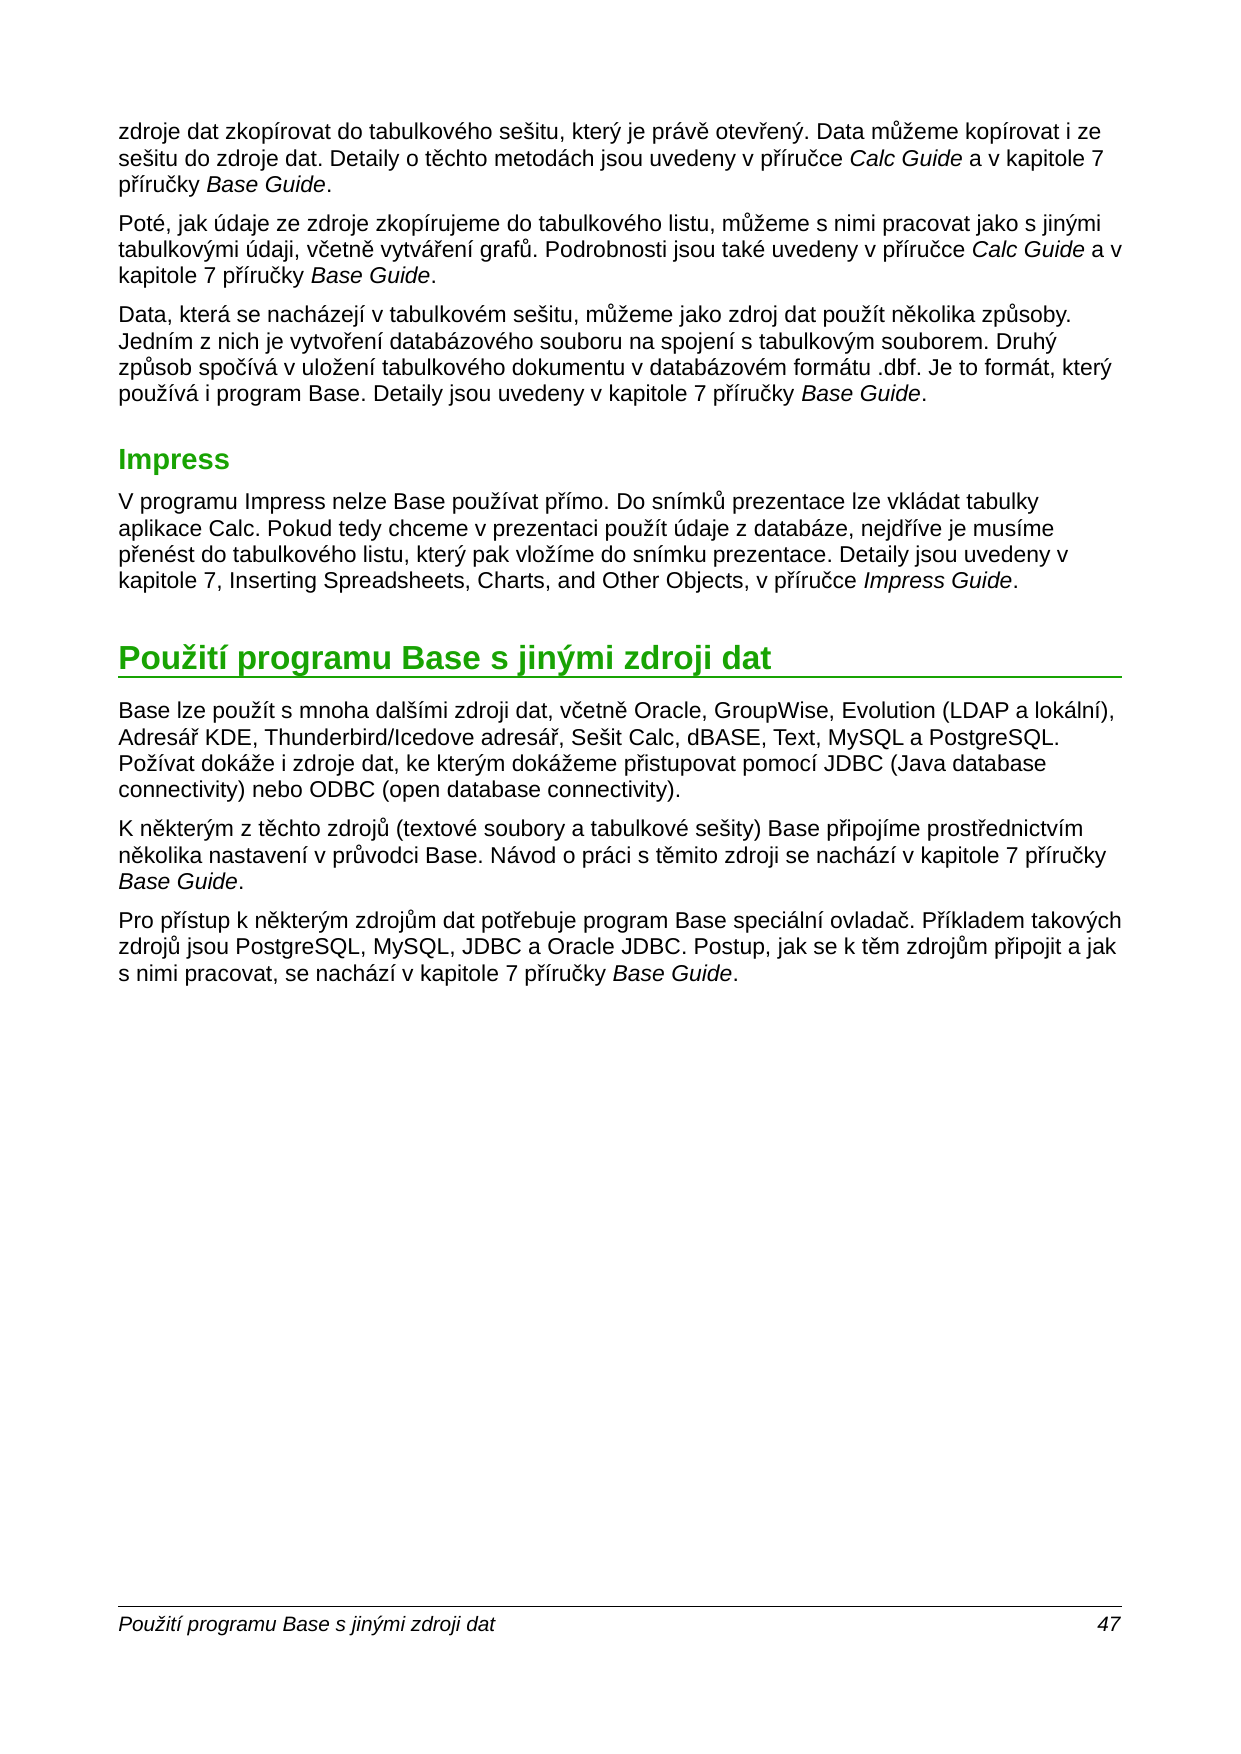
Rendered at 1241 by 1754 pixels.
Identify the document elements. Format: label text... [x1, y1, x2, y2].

text zdroje dat zkopírovat do tabulkového sešitu, který je právě otevřený. Data můžeme kopírovat i ze sešitu do zdroje dat. Detaily o těchto metodách jsou uvedeny v příručce Calc Guide a v kapitole 7 příručky Base Guide. [118, 118, 1122, 197]
text Poté, jak údaje ze zdroje zkopírujeme do tabulkového listu, můžeme s nimi pracovat jako s jinými tabulkovými údaji, včetně vytváření grafů. Podrobnosti jsou také uvedeny v příručce Calc Guide a v kapitole 7 příručky Base Guide. [118, 210, 1122, 289]
text K některým z těchto zdrojů (textové soubory a tabulkové sešity) Base připojíme prostřednictvím několika nastavení v průvodci Base. Návod o práci s těmito zdroji se nachází v kapitole 7 příručky Base Guide. [118, 815, 1122, 894]
text Base lze použít s mnoha dalšími zdroji dat, včetně Oracle, GroupWise, Evolution (LDAP a lokální), Adresář KDE, Thunderbird/Icedove adresář, Sešit Calc, dBASE, Text, MySQL a PostgreSQL. Požívat dokáže i zdroje dat, ke kterým dokážeme přistupovat pomocí JDBC (Java database connectivity) nebo ODBC (open database connectivity). [118, 697, 1122, 803]
subtitle Impress [118, 442, 1122, 476]
text Pro přístup k některým zdrojům dat potřebuje program Base speciální ovladač. Příkladem takových zdrojů jsou PostgreSQL, MySQL, JDBC a Oracle JDBC. Postup, jak se k těm zdrojům připojit a jak s nimi pracovat, se nachází v kapitole 7 příručky Base Guide. [118, 907, 1122, 986]
subtitle Použití programu Base s jinými zdroji dat [118, 638, 1122, 676]
text Data, která se nacházejí v tabulkovém sešitu, můžeme jako zdroj dat použít několika způsoby. Jedním z nich je vytvoření databázového souboru na spojení s tabulkovým souborem. Druhý způsob spočívá v uložení tabulkového dokumentu v databázovém formátu .dbf. Je to formát, který používá i program Base. Detaily jsou uvedeny v kapitole 7 příručky Base Guide. [118, 301, 1122, 407]
text V programu Impress nelze Base používat přímo. Do snímků prezentace lze vkládat tabulky aplikace Calc. Pokud tedy chceme v prezentaci použít údaje z databáze, nejdříve je musíme přenést do tabulkového listu, který pak vložíme do snímku prezentace. Detaily jsou uvedeny v kapitole 7, Inserting Spreadsheets, Charts, and Other Objects, v příručce Impress Guide. [118, 488, 1122, 593]
